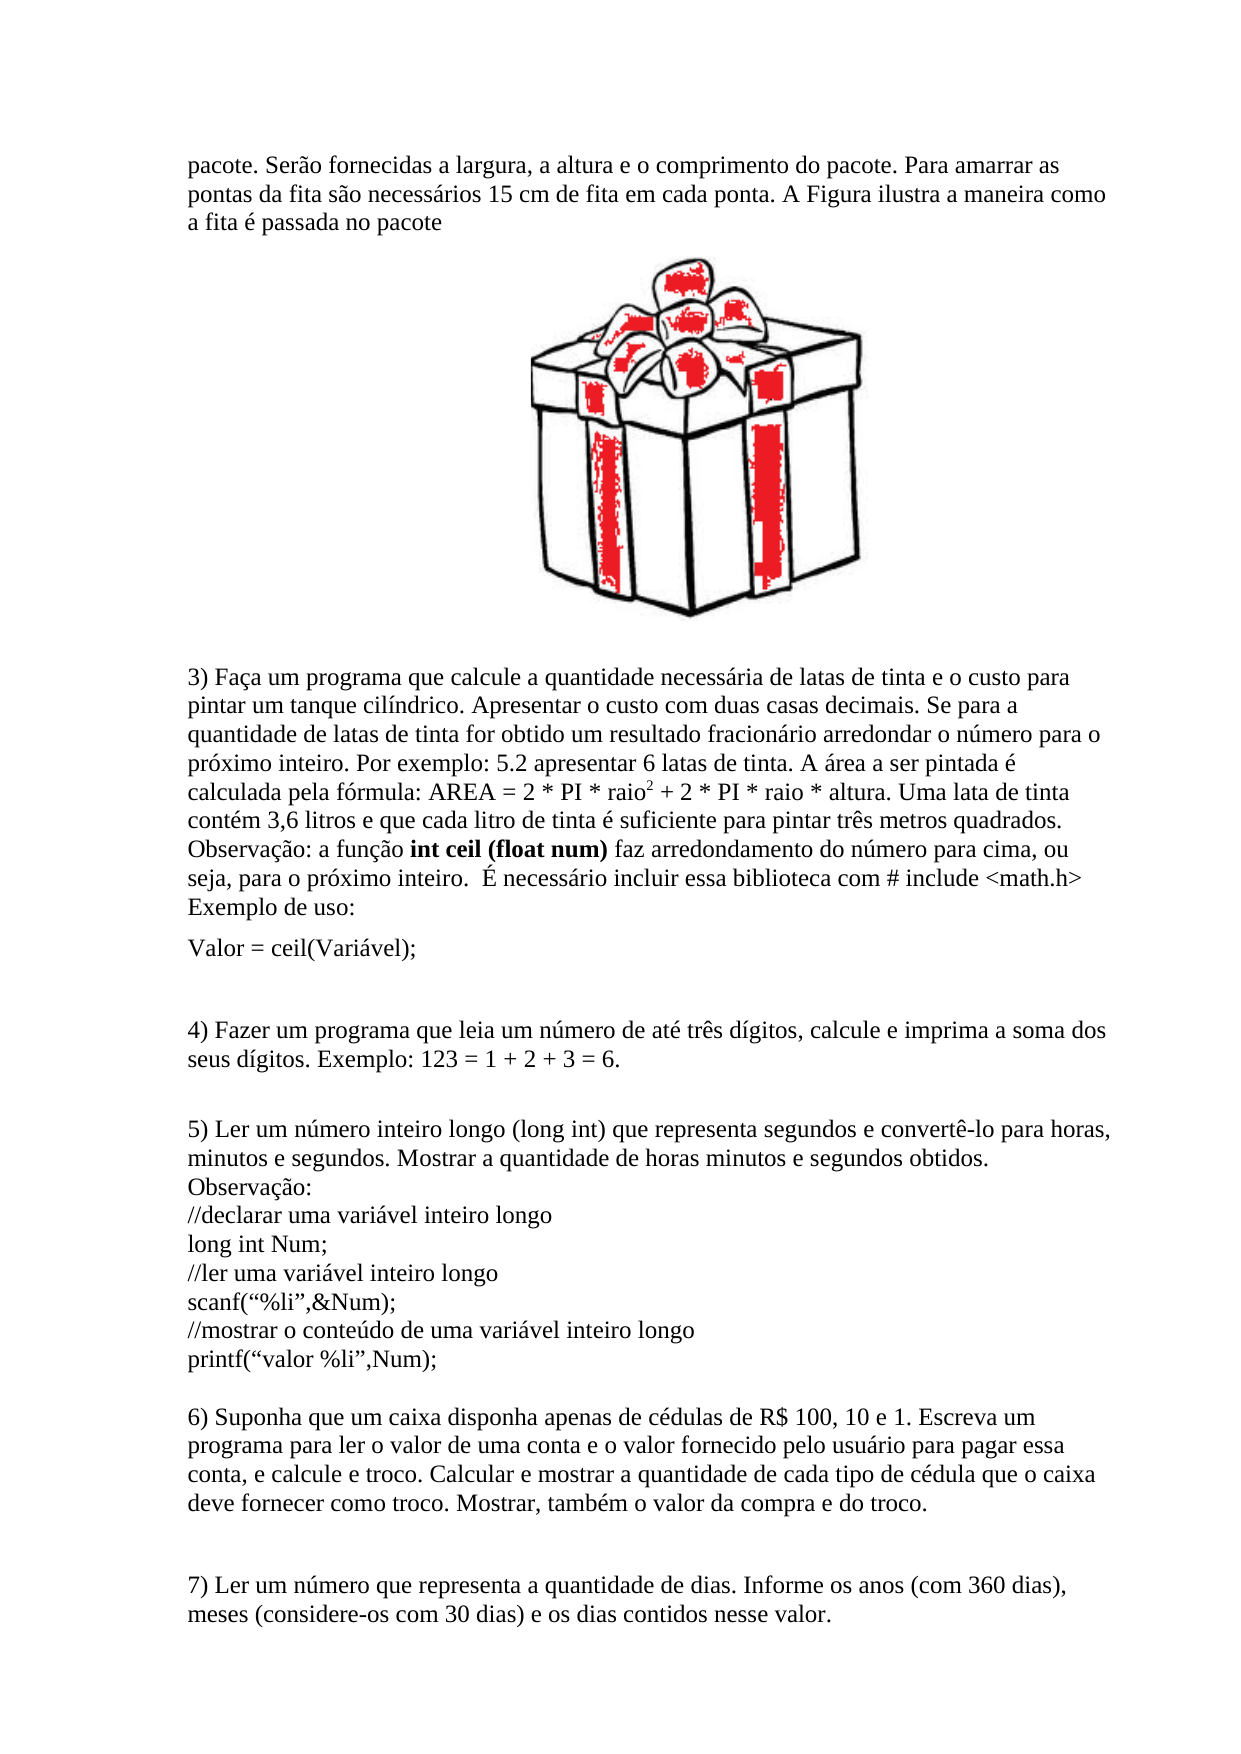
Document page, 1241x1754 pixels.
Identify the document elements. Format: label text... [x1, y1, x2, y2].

text Exemplo de uso: [187, 892, 1112, 921]
text 6) Suponha que um caixa disponha apenas de cédulas de R$ 100, 10 e 1. Escreva um programa para ler o valor de uma conta e o valor fornecido pelo usuário para pagar essa conta, e calcule e troco. Calcular e mostrar a quantidade de cada tipo de cédula que o caixa deve fornecer como troco. Mostrar, também o valor da compra e do troco. [187, 1402, 1112, 1517]
text Observação: a função int ceil (float num) faz arredondamento do número para cima, ou seja, para o próximo inteiro. É necessário incluir essa biblioteca com # include <math.h> [187, 834, 1112, 892]
text //ler uma variável inteiro longo [187, 1258, 1112, 1287]
text Observação: [187, 1172, 1112, 1201]
text //mostrar o conteúdo de uma variável inteiro longo [187, 1316, 1112, 1344]
text //declarar uma variável inteiro longo [187, 1201, 1112, 1229]
text long int Num; [187, 1229, 1112, 1258]
text pacote. Serão fornecidas a largura, a altura e o comprimento do pacote. Para amarrar as pontas da fita são necessários 15 cm de fita em cada ponta. A Figura ilustra a maneira como a fita é passada no pacote [187, 150, 1112, 236]
text scanf(“%li”,&Num); [187, 1287, 1112, 1316]
text 3) Faça um programa que calcule a quantidade necessária de latas de tinta e o custo para pintar um tanque cilíndrico. Apresentar o custo com duas casas decimais. Se para a quantidade de latas de tinta for obtido um resultado fracionário arredondar o número para o próximo inteiro. Por exemplo: 5.2 apresentar 6 latas de tinta. A área a ser pintada é calculada pela fórmula: AREA = 2 * PI * raio2 + 2 * PI * raio * altura. Uma lata de tinta contém 3,6 litros e que cada litro de tinta é suficiente para pintar três metros quadrados. [187, 662, 1112, 834]
text 5) Ler um número inteiro longo (long int) que representa segundos e convertê-lo para horas, minutos e segundos. Mostrar a quantidade de horas minutos e segundos obtidos. [187, 1114, 1112, 1172]
text 4) Fazer um programa que leia um número de até três dígitos, calcule e imprima a soma dos seus dígitos. Exemplo: 123 = 1 + 2 + 3 = 6. [187, 1016, 1112, 1073]
text Valor = ceil(Variável); [187, 933, 1112, 962]
text 7) Ler um número que representa a quantidade de dias. Informe os anos (com 360 dias), meses (considere-os com 30 dias) e os dias contidos nesse valor. [187, 1571, 1112, 1628]
text printf(“valor %li”,Num); [187, 1344, 1112, 1373]
